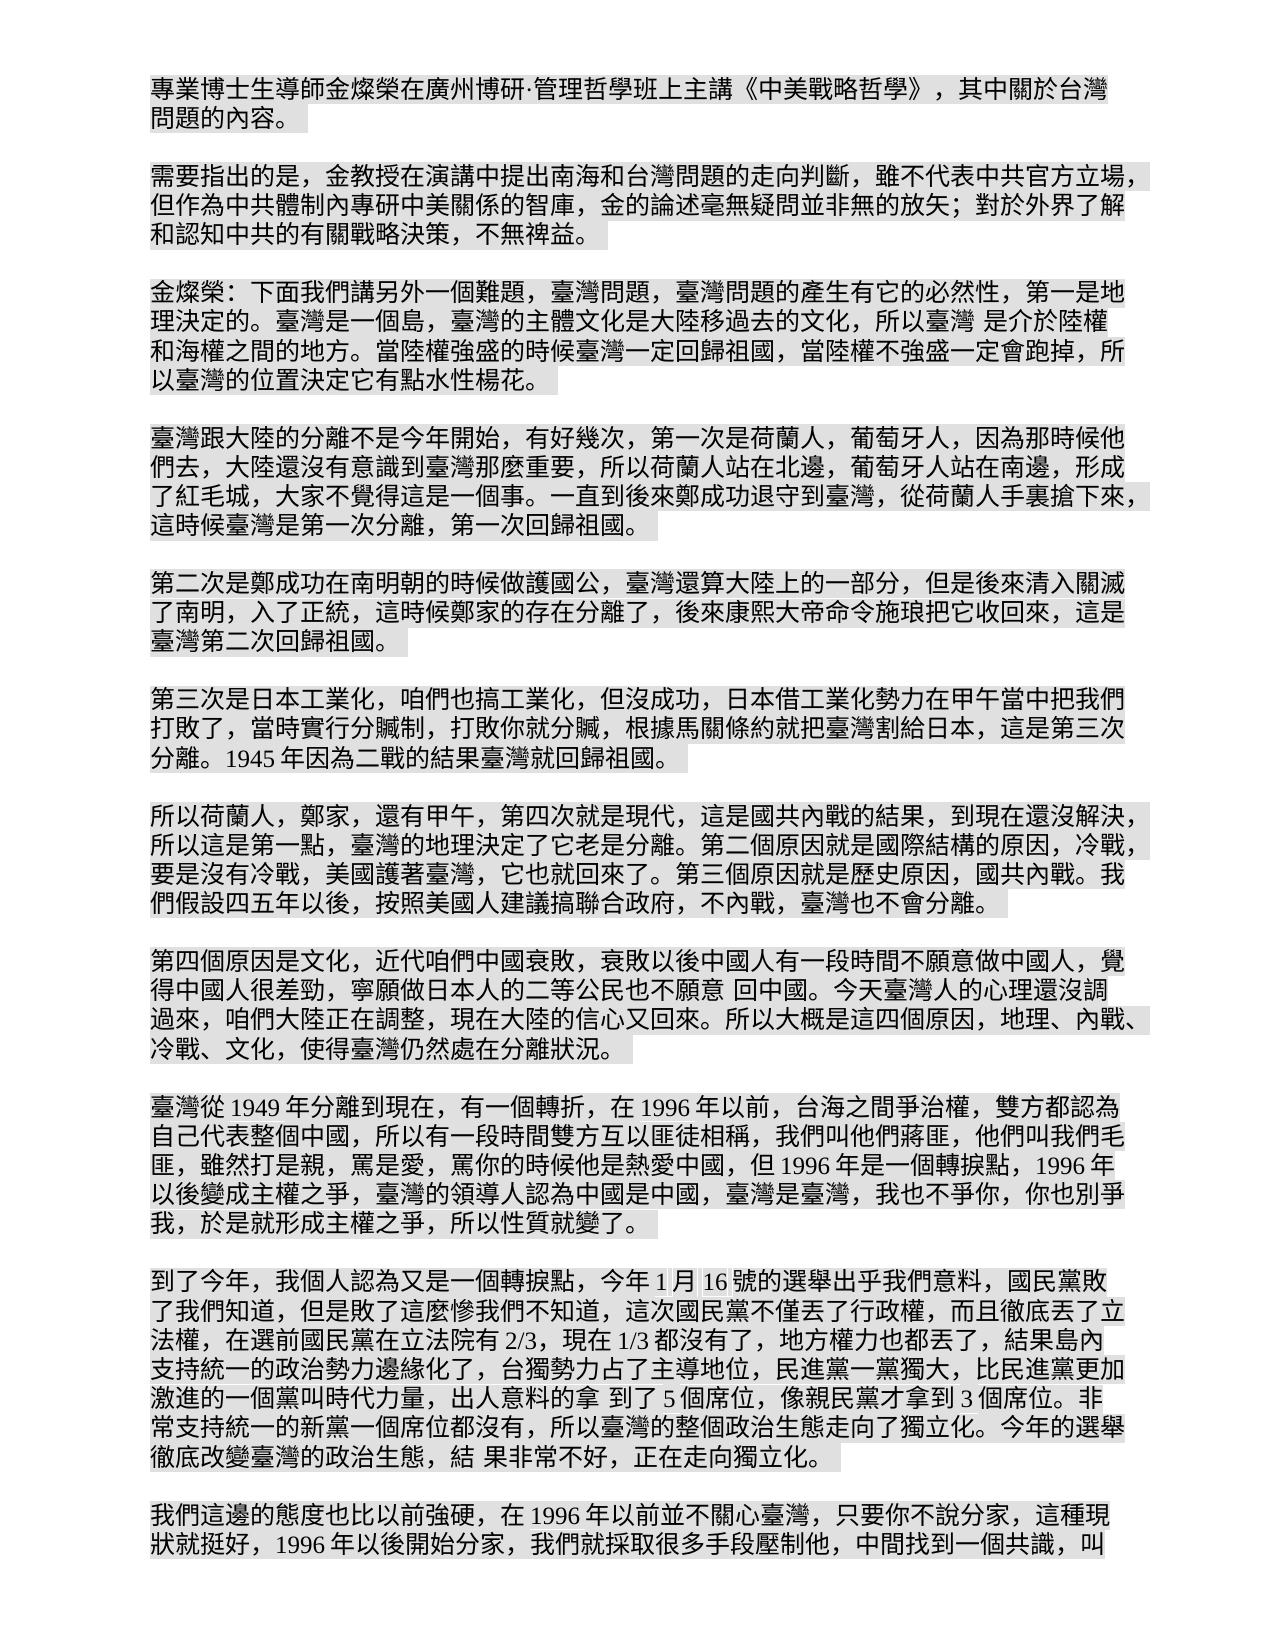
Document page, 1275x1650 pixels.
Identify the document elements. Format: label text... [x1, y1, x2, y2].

text 金燦榮演講 【博聞社】以下是2016年7月23日，中國人民大學教授、國際關係學院副院長、外交學專業博士生導師金燦榮在廣州博研·管理哲學班上主講《中美戰略哲學》，其中關於台灣問題的內容。 需要指出的是，金教授在演講中提出南海和台灣問題的走向判斷，雖不代表中共官方立場，但作為中共體制內專研中美關係的智庫，金的論述毫無疑問並非無的放矢；對於外界了解和認知中共的有關戰略決策，不無禆益。 金燦榮：下面我們講另外一個難題，臺灣問題，臺灣問題的產生有它的必然性，第一是地理決定的。臺灣是一個島，臺灣的主體文化是大陸移過去的文化，所以臺灣 是介於陸權和海權之間的地方。當陸權強盛的時候臺灣一定回歸祖國，當陸權不強盛一定會跑掉，所以臺灣的位置決定它有點水性楊花。 臺灣跟大陸的分離不是今年開始，有好幾次，第一次是荷蘭人，葡萄牙人，因為那時候他們去，大陸還沒有意識到臺灣那麼重要，所以荷蘭人站在北邊，葡萄牙人站在南邊，形成了紅毛城，大家不覺得這是一個事。一直到後來鄭成功退守到臺灣，從荷蘭人手裏搶下來，這時候臺灣是第一次分離，第一次回歸祖國。 第二次是鄭成功在南明朝的時候做護國公，臺灣還算大陸上的一部分，但是後來清入關滅了南明，入了正統，這時候鄭家的存在分離了，後來康熙大帝命令施琅把它收回來，這是臺灣第二次回歸祖國。 第三次是日本工業化，咱們也搞工業化，但沒成功，日本借工業化勢力在甲午當中把我們打敗了，當時實行分贓制，打敗你就分贓，根據馬關條約就把臺灣割給日本，這是第三次分離。1945年因為二戰的結果臺灣就回歸祖國。 所以荷蘭人，鄭家，還有甲午，第四次就是現代，這是國共內戰的結果，到現在還沒解決，所以這是第一點，臺灣的地理決定了它老是分離。第二個原因就是國際結構的原因，冷戰，要是沒有冷戰，美國護著臺灣，它也就回來了。第三個原因就是歷史原因，國共內戰。我們假設四五年以後，按照美國人建議搞聯合政府，不內戰，臺灣也不會分離。 第四個原因是文化，近代咱們中國衰敗，衰敗以後中國人有一段時間不願意做中國人，覺得中國人很差勁，寧願做日本人的二等公民也不願意 回中國。今天臺灣人的心理還沒調過來，咱們大陸正在調整，現在大陸的信心又回來。所以大概是這四個原因，地理、內戰、冷戰、文化，使得臺灣仍然處在分離狀況。 臺灣從1949年分離到現在，有一個轉折，在1996年以前，台海之間爭治權，雙方都認為自己代表整個中國，所以有一段時間雙方互以匪徒相稱，我們叫他們蔣匪，他們叫我們毛匪，雖然打是親，罵是愛，罵你的時候他是熱愛中國，但1996年是一個轉捩點，1996年以後變成主權之爭，臺灣的領導人認為中國是中國，臺灣是臺灣，我也不爭你，你也別爭我，於是就形成主權之爭，所以性質就變了。 到了今年，我個人認為又是一個轉捩點，今年1月16號的選舉出乎我們意料，國民黨敗了我們知道，但是敗了這麼慘我們不知道，這次國民黨不僅丟了行政權，而且徹底丟了立法權，在選前國民黨在立法院有2/3，現在1/3都沒有了，地方權力也都丟了，結果島內支持統一的政治勢力邊緣化了，台獨勢力占了主導地位，民進黨一黨獨大，比民進黨更加激進的一個黨叫時代力量，出人意料的拿 到了5個席位，像親民黨才拿到3個席位。非常支持統一的新黨一個席位都沒有，所以臺灣的整個政治生態走向了獨立化。今年的選舉徹底改變臺灣的政治生態，結 果非常不好，正在走向獨立化。 我們這邊的態度也比以前強硬，在1996年以前並不關心臺灣，只要你不說分家，這種現狀就挺好，1996年以後開始分家，我們就採取很多手段壓制他，中間找到一個共識，叫92共識。92共識的基本含義是大家都承認只有一個中國，兩岸同屬一宗，但是表述各異，臺灣認為一個中國是中華民國，我們認為是中華人民 共和國。 但是現在最新的情況，臺灣不認92共識，而習主席特別堅決，必須承認92共識，這樣才可以跟你繼續交往，否則兩岸關係的政治基礎就沒了。就跟南海是一樣的，臺灣島內制約台獨的力量邊緣化，咱們這邊的立場比以前更堅定，所以兩岸的總態勢也是走向衝突。 我個人並不主張衝突，我反對衝突，我希望和平解決，台辦的主張也是和平解決，所以無論是我個人，還是咱們大陸這邊的主觀都是想和平解決。但是作為戰略分析家、政治學家，我必須承認形勢比人強，形勢最後決定事態發展，不是主觀。 現在形勢正在走向衝突，我大膽預測，最後臺灣是一個四個階段的走向，第一階段，觀察期，5月20號蔡英文講話，但是回避了92共 識，我們這邊也沒有說她不合格，也沒有說合格，只是未完成的答卷，相當於給她一個機會讓她改，所以這個時期叫觀察期。我估計有大半年，會到明年，蔡英文本身在這半年也不會鬧事，因為她也是剛執政，要鞏固權力，我們這邊也有足夠的耐心，所以這半年是平靜的，我把它叫觀察期。但是我個人分析，如果到了明年她還不承認92共識的核心，兩岸同屬一宗，那麼性質就變了，我們會進行第二階段，施壓期。 過去在馬英九時期兩岸簽了23項兩岸協定，基本上我們這邊單方面讓利，施壓期就很簡單，因為我單方讓利，我可以單方不給你，所以第二階段是兩岸和平的紅利就沒有了，這個階段我估計很長，3年，就是給臺灣機會讓你清醒，我給你說你不聽，我施加壓力你聽不聽，如果在這個階段臺灣承認兩岸共識就沒有問題。但是從現在的情況看，蔡英文的台獨意識形態非常堅定。蔡英文和陳水扁不一樣，陳水扁出身貧寒，他是靠八面玲瓏，四面討好而上來的，所以靈活性是陳水扁的特點。 另外陳水扁的手法很粗糙，他受賄大概是300多億台幣，大部分是現金，而且他的意志不堅定，美國吼一聲，他就老實了。蔡英文不一樣，出身名門，家財萬貫，意志非常堅定。因為出身名門，受到良好教育，她手法非常精緻，很難抓到她把柄，但是意識又極其堅定，所以她挺難對付的。 考慮到蔡英文的意識形態的堅定性和臺灣的政治生態，我個人推算第二個階段大陸施了壓她也不會改，於是進入第三個階段，對抗。非常可能是在蔡英文第一任期的最後半年對抗，對抗不僅紅利沒了，而且有一定的經濟制裁，在外交上不僅不幫你參加世界七項組織、世界衛生組織，反倒會挖臺灣邦交國的牆角，把22個邦交國 拿掉一部分，所以這是第三階段對抗。 在對抗階段就看臺灣老百姓清不清醒，如果他們清醒就把蔡英文換了，讓國民黨回來，我估計就沒事了，但是從現在的態勢看，國民黨這個扶不起的阿斗下一次也沒戲，因此還是蔡英文，於是這就危險了，都已經對抗了，還把執政權交給她。 我個人認為在蔡英文第二任期的某一個點就走向了第四階段，衝突。說白了就是武力解決，武力解決對臺灣老百姓還是很痛苦的，因為他的意識形態絕對不接受我們，所以我們強壓下去，他們非常痛苦，而且過程會流血，主要是臺灣人流血。因為按照我的推算最快是2021年，也是蔡英文第二任期，有可能再晚一點，到那個時候我估計我們南海已經搞定了，南海搞定了 就相當於包圍它。 大家去看一下地圖，黃岩島就在臺灣的正南方，實際上是包圍它，南海我個人估計大概兩年可以解決。我知道一個最新的資訊，我們的工程又有創新，我們在南沙建島就是創新，南沙的越南、菲律賓很土，用船從大陸帶水泥、鋼筋、磚頭過去，去了以後壘磚、填沙，颱風一吹就沒了，等於白乾。我們在南沙建島就是創新，直接在旁邊的島抽海沙，抽完以後送到工地，工地有一個攪拌車把它擠幹，然後和一種水泥一攪拌，往海底一沉，現成的地就出來了，品質又好，效率 又高，所以中國的創新能力很強。 中國的工科男很厲害，就是笨點，不會說。在市場經濟時代，美國人講20%做事，80%吹牛，你要學會做事和自我表揚相結合，否則人家不認識你。中國的創新不是口頭，創新是你有特殊的問題，你拿出特殊的解決辦法，那就是創新。中國其實是可以的，如果中國有特殊問題，我們工程 師拿出特殊的辦法解決，那就是創新。 還有一個消息，在黃岩和永興島之間有中沙環礁，在那還搞一個島，跟黃岩同時填，為什麼？因為黃岩太遠了，黃岩離三亞一千三百公里，離永興一千公里，當然我 們在南沙搞了三個機場，那個可以有一點支援，但是也挺遠的，所以很有可能在黃岩的西邊再搞一個，成為黃岩後面的支撐。 回到臺灣問題，你想把黃岩建的很大，中沙環礁再搞一個，在臺灣南邊有一個打擊力量，所以我個人估計，如果臺灣那邊老是笨拙，不抓住機會，走向衝突，對他們 可能就是一種悲劇，因為我們解決他們的時候很容易，到2021年、2022年，離現在5—6年，我們的軍力發展，再加上南海勝利之威，因為南海很可能在 2020年就解決了，從2018年動手，兩年可能就搞完了，島幾個月就搞好了，上面的設備一控制，很快就解決了。 解決的時候，再去解決臺灣，應該技術上比 較容易，相信我們動手的時候，軍事準備可以做到美日澳聯軍拿出吃奶的勁往裏面沖，想救臺灣，沖不進來，我軍就上去收拾台軍，而且台軍大部分人不會反抗。 台灣這幫傻子不知道5年以後，美軍救不了他，台軍保護不了他，其實真正能保護是大陸的民意。5年以後習主席要動手解決臺灣，難題是誰？是戰士的媽媽不同意， 這是他最大的難題，因為現在解放軍戰士大概85%已經是一胎化的孩子，到了5年以後90%都是一胎化，那些媽媽絕對不願意自己兒子上戰場，所以這個反對是 比較重要的。 坦白講，習主席要做的是動手的時候我們有壓倒性的力量，基本上做到零傷亡，就像美國打利比亞，技術上絕對壓倒性，這個可以做到，這是第一點。第二，那些媽媽還是要點頭。其實現在一幫台獨分子傻乎乎的，拒絕承認大陸，死命的認為大陸落後，用老眼光看大陸，說大陸人上上廁所不關門，或者吃速食麵都是奢侈品，其實他們不知道我們都吃出三高了。 我去過臺灣好幾次，有一次待了一個月，回來人就傻了，為什麼？臺灣的消息都是垃圾消息，完全是一個封閉小島，資訊是很多，但都是垃圾資訊。比如說18樓有個人扔一個垃圾袋把一個過路的女人砸傷了，然後就查是哪一家，一天都是這個消息。或者一對情侶開車快撞死了，幾個小時都是問 悲傷欲絕的父母，問人家痛苦不痛苦，搞得人家都要打記者。 所以你待一個月肯定人傻了，外面發生的很多事，比如金融危機，重大的決定人類命運的事件是不知道的，是獨特的一種資訊封閉，通過給你灌滿了垃圾以後，你沒有空間、時間來接受有價值的資訊，所以他們那邊是很奇怪的一種資訊生態。雖然美國是自由之家，年年把臺灣的新聞自由排第一，但是你在那生活一禮拜就會知道人就是傻子。 現在線民的總結是每當跟台獨分子對話就感到一種智力的優越感，“一國兩智”，一個國家，兩種智力，擔心回來以後拉低中國人的平均智商，這個挺危險的。最近就有一種說法，因為環球時報和上海社科院有一個網上調查，有85%的人支持武力解決，結果他們就講大陸哪有什麼民意，都是共產黨操作的，這非常蠢，以後唯一能保護他們的就是大陸民意，結果竟然說沒有，“No zuo no die”，不作死就不會死，我看他們就是在死路上走。 不過這就成全我們習老大的第二個心願，把臺灣回歸祖國，所以我大膽推算有可能習總任期結束的時候南海、台海一起解決，這就是真正的中華民族復興。 我估計台海一解決，我們從政治上講，我們中華民族百年國恥就解決了，國際上其實這兩個地方拿下以後，實際上國際上就崇拜你了。現在很多知識份子說你拿了台灣、南海，以後怎麼辦，人家怕你。但不是這樣，他不懂人性，人性很賤的，你對他永遠好，他不會喜歡你，男的不壞，女的不愛。 政治戰略心理學家告訴我們，一個國家要取得領導地位要有三步曲，第一步要有力量；第二步要敢用力量。你一直對大家好，大家說你大度要欺負你，你要偶爾找一個冤大頭打一頓，大家說這個人 有脾氣，像領導。第三步要善用力量，不能亂打。大家說這是老大，美國就是這樣，美國有力量，敢用力量，善用力量，所以大家佩服他。老毛有力量，當然偶爾也有力量不足的時候，但是老毛的特點就是脾氣大，永遠敢用，但是多數時候亂用，所以最後沒有得到尊重。 我們中國一直攢力量，從來沒有用過，我估計南海、台海 就是我們用力量。如果用了，而且效果還可以，那麼絕大部分東亞國家不是恨你，而是投靠你，都是機會主義者，一看這個老大真厲害，真像老大，於是就投降了，所以中國國際地位會提高。 軍事上臺灣一解決，對我們的封鎖就沒了，而拿下南海在戰略上就是進攻，經濟上肯定不用花錢，因為現在台海兩方都搞軍備，準備打對方，花很多的錢。另外在外交上收買，現在很多非洲國家的領導人每年來中國一次，見習主席就講一句話，堅決支持一個中國政策，臺灣是中國的一部分，然後點錢就回去了。每年都是這樣，花300多億人民幣，對中國也不是太大的數，但是很煩人。 這是我的推算，就是南海、台海，坦率講這個事不是我們設計的，年初我們中國外交就是完成一件事，辦好9月4號、5號杭州G20峰會，但是外面意想不到的形 勢變化把這兩個事，一個南海、一個台海提上議程，提上議程以後，現在看態勢，習主席決定將計就計，既然危來了，我們就轉成機了，迎難而上就去幹了，順勢就 打破戰略僵局，這兩個敏感問題就講到這裏。 [150, 75, 1125, 1559]
